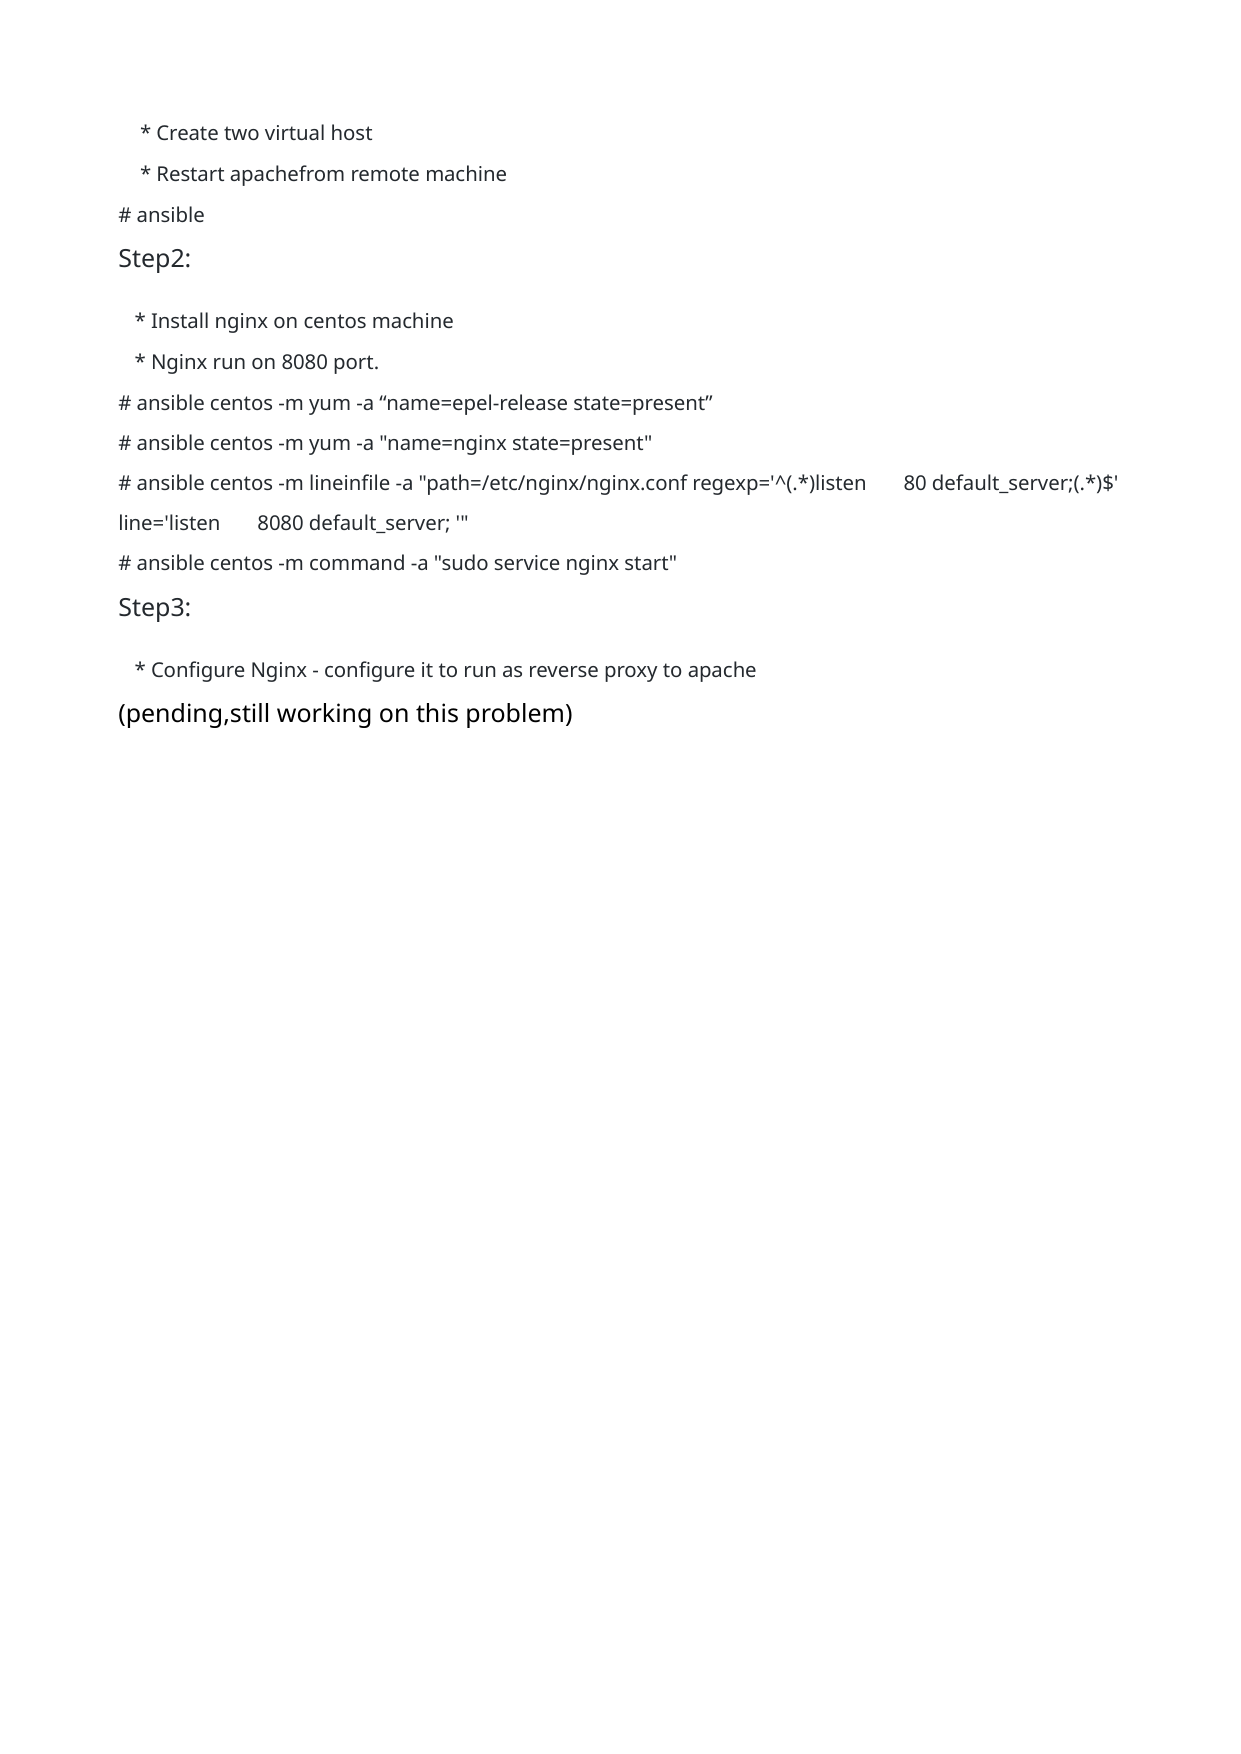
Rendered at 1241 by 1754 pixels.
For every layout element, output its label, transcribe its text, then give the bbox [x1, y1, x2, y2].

text * Nginx run on 8080 port. [118, 347, 1122, 376]
text # ansible [118, 200, 1122, 228]
text * Create two virtual host [118, 118, 1122, 147]
text * Configure Nginx - configure it to run as reverse proxy to apache [118, 655, 1122, 683]
text # ansible centos -m command -a "sudo service nginx start" [118, 549, 1122, 577]
text # ansible centos -m lineinfile -a "path=/etc/nginx/nginx.conf regexp='^(.*)listen 80 default_server;(.*)$' line='listen 8080 default_server; '" [118, 469, 1122, 537]
text (pending,still working on this problem) [118, 696, 1122, 771]
text * Restart apachefrom remote machine [118, 159, 1122, 188]
text Step2: [118, 241, 1122, 274]
text # ansible centos -m yum -a "name=nginx state=present" [118, 429, 1122, 456]
text # ansible centos -m yum -a “name=epel-release state=present” [118, 389, 1122, 416]
text Step3: [118, 589, 1122, 623]
text * Install nginx on centos machine [118, 306, 1122, 335]
